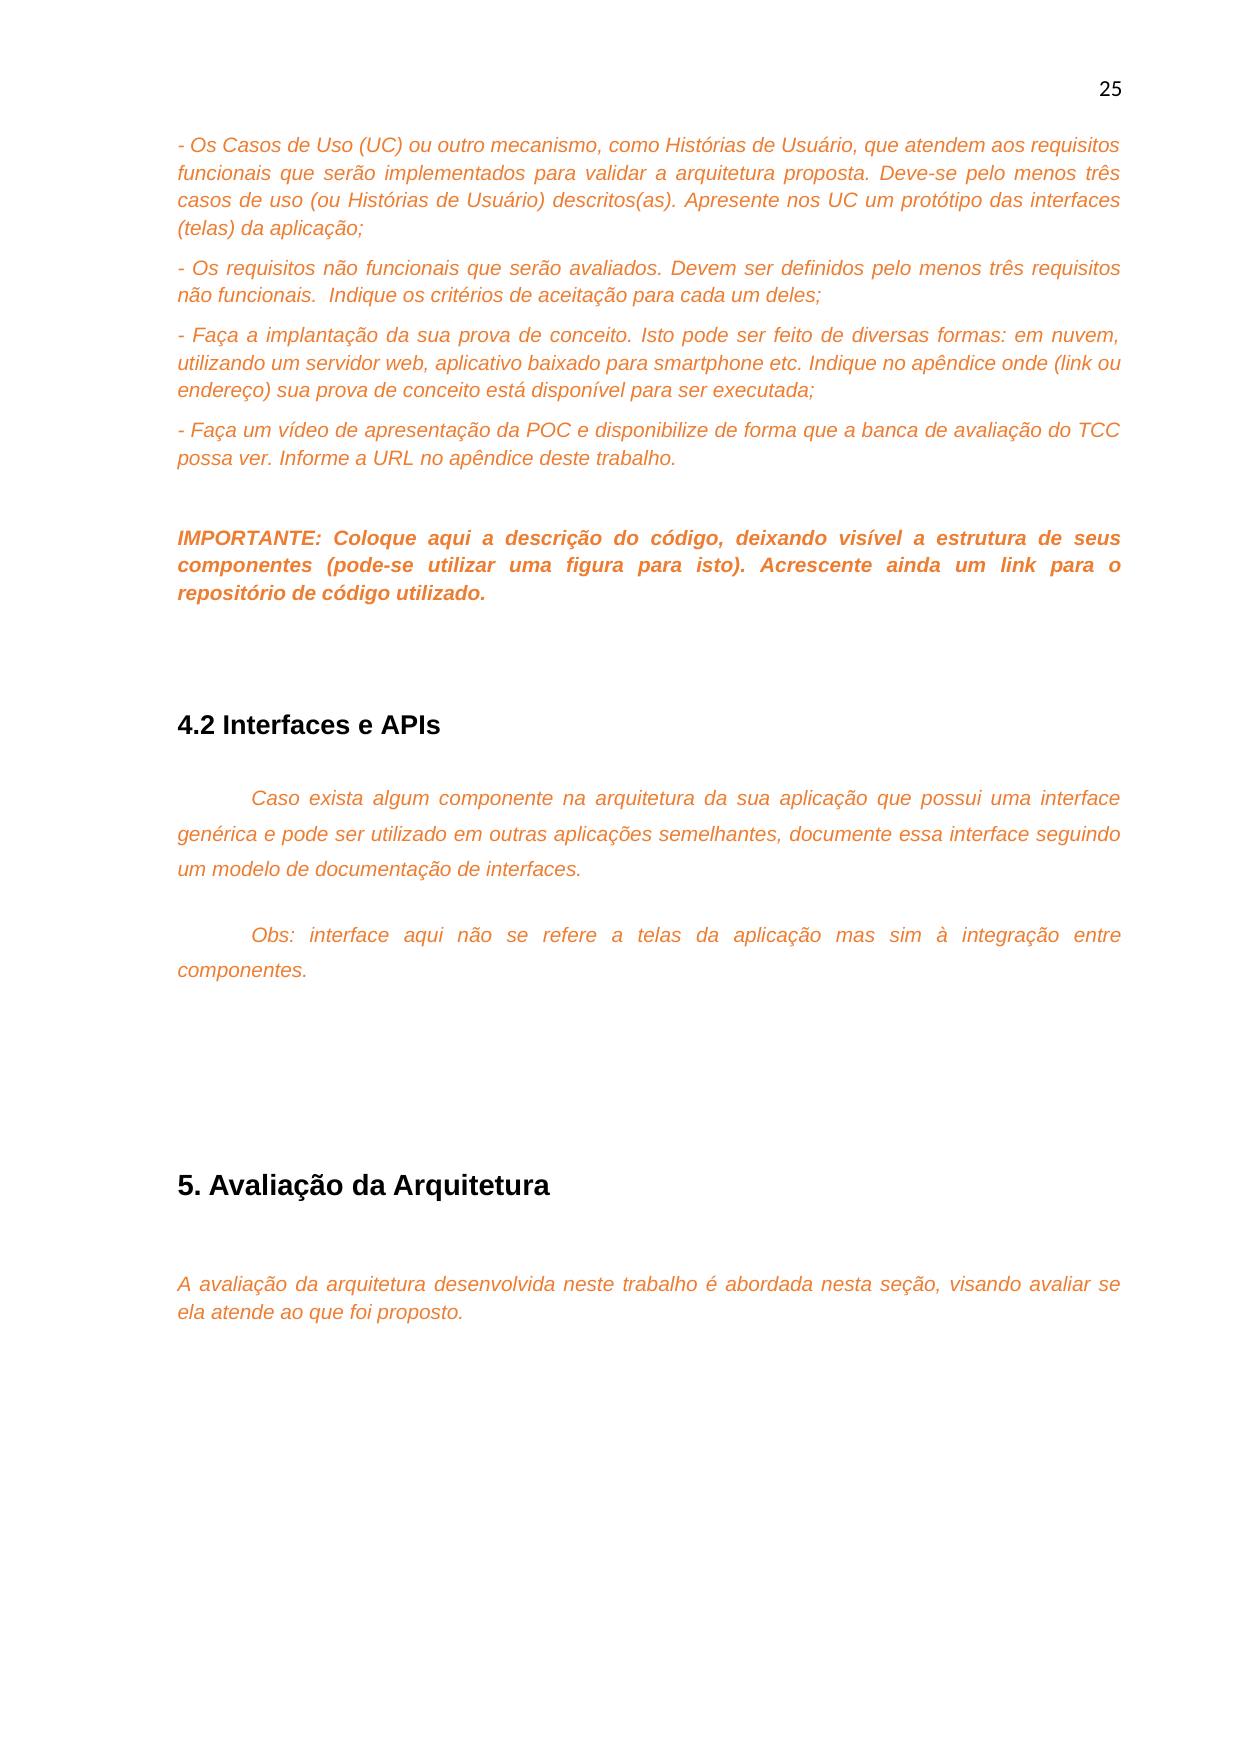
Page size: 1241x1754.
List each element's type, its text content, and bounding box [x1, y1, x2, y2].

text A avaliação da arquitetura desenvolvida neste trabalho é abordada nesta seção, visando avaliar se ela atende ao que foi proposto. [177, 1272, 1122, 1324]
text - Os Casos de Uso (UC) ou outro mecanismo, como Histórias de Usuário, que atendem aos requisitos funcionais que serão implementados para validar a arquitetura proposta. Deve-se pelo menos três casos de uso (ou Histórias de Usuário) descritos(as). Apresente nos UC um protótipo das interfaces (telas) da aplicação; [177, 133, 1122, 239]
subtitle 5. Avaliação da Arquitetura [177, 1168, 1122, 1202]
text Caso exista algum componente na arquitetura da sua aplicação que possui uma interface genérica e pode ser utilizado em outras aplicações semelhantes, documente essa interface seguindo um modelo de documentação de interfaces. [177, 785, 1122, 881]
text IMPORTANTE: Coloque aqui a descrição do código, deixando visível a estrutura de seus componentes (pode-se utilizar uma figura para isto). Acrescente ainda um link para o repositório de código utilizado. [177, 525, 1122, 604]
text Obs: interface aqui não se refere a telas da aplicação mas sim à integração entre componentes. [177, 922, 1122, 982]
text - Os requisitos não funcionais que serão avaliados. Devem ser definidos pelo menos três requisitos não funcionais. Indique os critérios de aceitação para cada um deles; [177, 255, 1122, 307]
text - Faça um vídeo de apresentação da POC e disponibilize de forma que a banca de avaliação do TCC possa ver. Informe a URL no apêndice deste trabalho. [177, 418, 1122, 469]
text - Faça a implantação da sua prova de conceito. Isto pode ser feito de diversas formas: em nuvem, utilizando um servidor web, aplicativo baixado para smartphone etc. Indique no apêndice onde (link ou endereço) sua prova de conceito está disponível para ser executada; [177, 323, 1122, 402]
subtitle 4.2 Interfaces e APIs [177, 709, 1122, 741]
